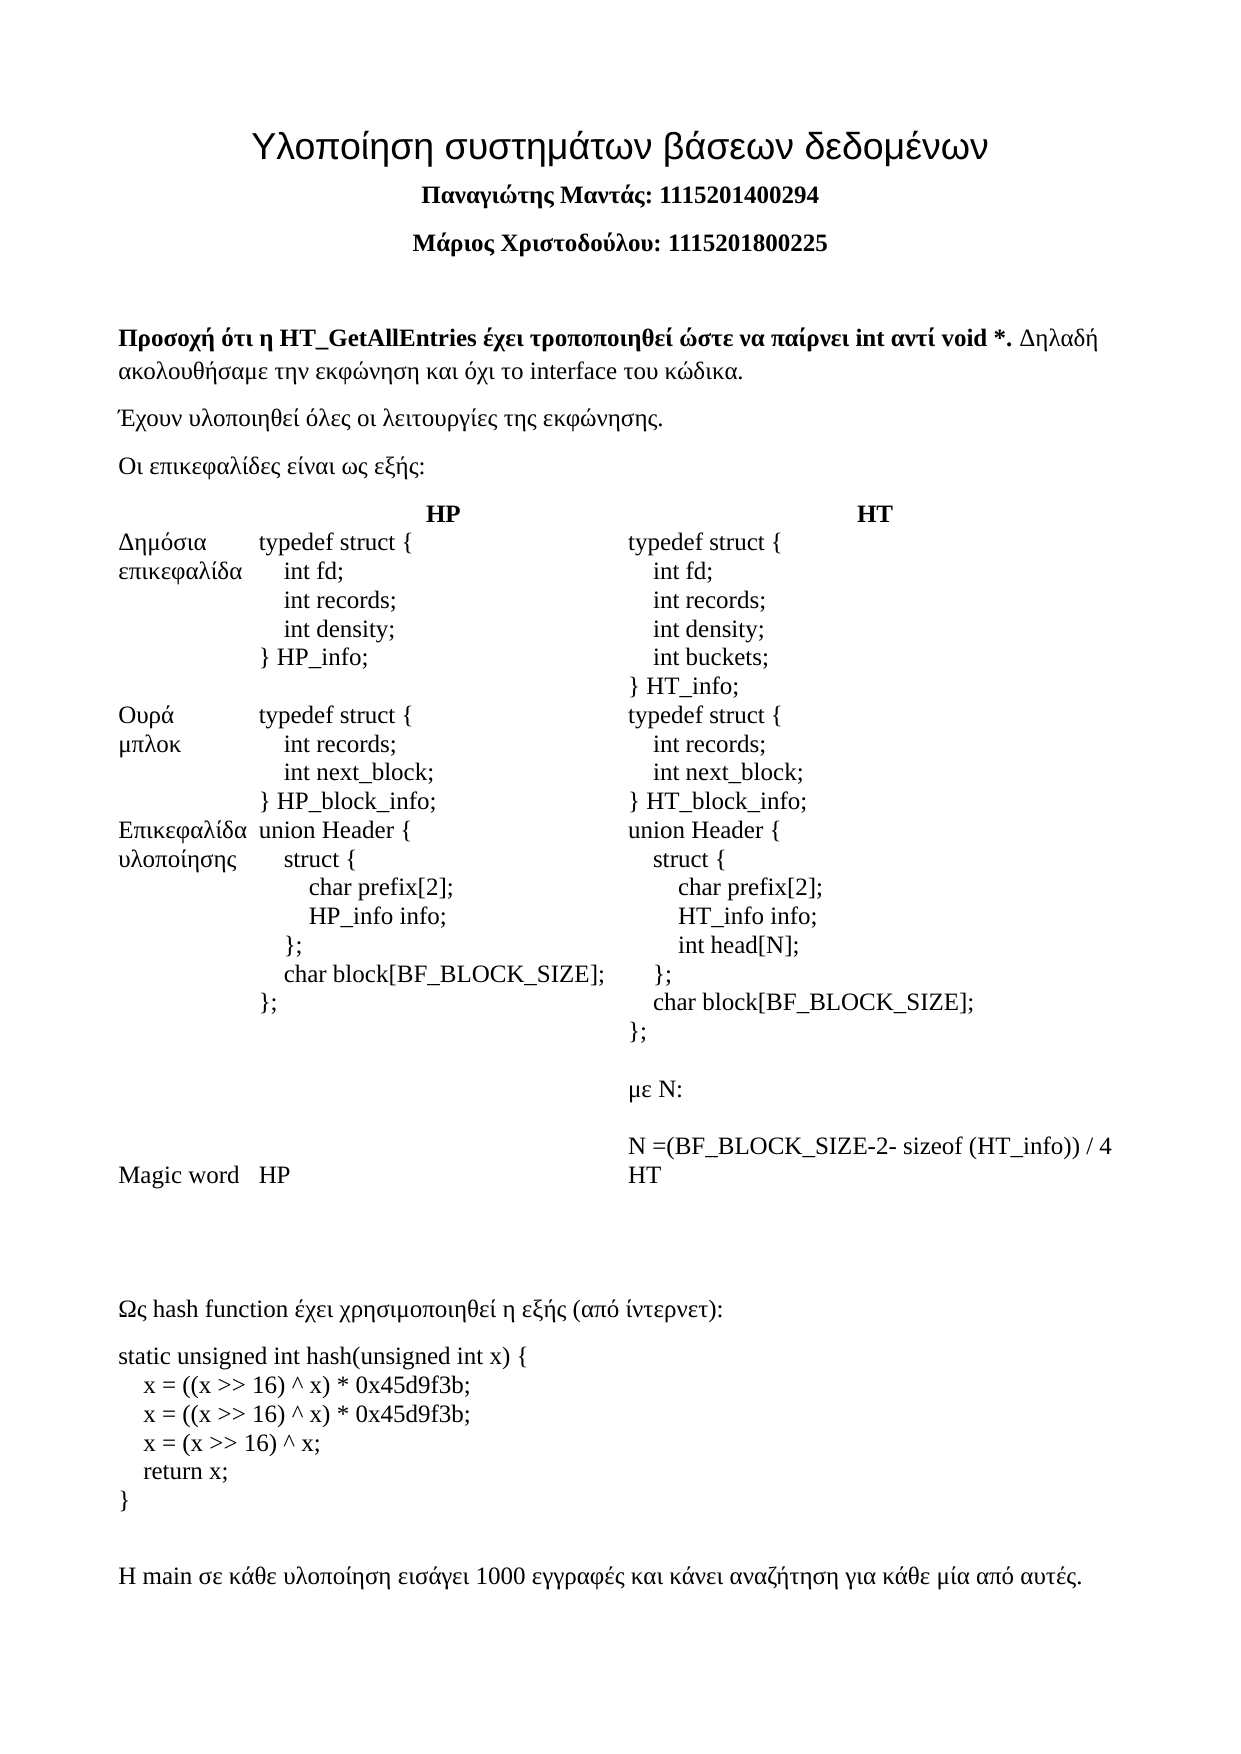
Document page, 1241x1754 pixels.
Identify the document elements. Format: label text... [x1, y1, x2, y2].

table_cell typedef struct { int fd; int records; int density; } HP_info; [259, 528, 628, 700]
table_cell [259, 1218, 628, 1246]
text Ως hash function έχει χρησιμοποιηθεί η εξής (από ίντερνετ): [118, 1294, 1122, 1322]
table_cell [118, 1218, 258, 1246]
text Μάριος Χριστοδούλου: 1115201800225 [118, 228, 1122, 256]
table_cell Magic word [118, 1160, 258, 1189]
table_cell union Header { struct { char prefix[2]; HP_info info; }; char block[BF_BLOCK_SIZE]; }; [259, 815, 628, 1160]
table_cell HP [259, 1160, 628, 1189]
table_cell union Header { struct { char prefix[2]; HT_info info; int head[Ν]; }; char block[BF_BLOCK_SIZE]; }; με Ν: Ν =(BF_BLOCK_SIZE-2- sizeof (HT_info)) / 4 [628, 815, 1122, 1160]
table_cell HT [628, 1160, 1122, 1189]
text Παναγιώτης Μαντάς: 1115201400294 [118, 180, 1122, 209]
text Έχουν υλοποιηθεί όλες οι λειτουργίες της εκφώνησης. [118, 403, 1122, 432]
table_cell [259, 1189, 628, 1217]
table_cell Επικεφαλίδα υλοποίησης [118, 815, 258, 1160]
table_cell [628, 1218, 1122, 1246]
table_header ΗΡ [259, 499, 628, 527]
table_header static unsigned int hash(unsigned int x) { x = ((x >> 16) ^ x) * 0x45d9f3b; x = ((x >> 16) ^ x) * 0x45d9f3b; x = (x >> 16) ^ x; return x; } [118, 1341, 1122, 1514]
table_cell typedef struct { int records; int next_block; } HT_block_info; [628, 700, 1122, 815]
table_cell typedef struct { int fd; int records; int density; int buckets; } HT_info; [628, 528, 1122, 700]
subtitle Υλοποίηση συστημάτων βάσεων δεδομένων [118, 124, 1122, 167]
table_cell Δημόσια επικεφαλίδα [118, 528, 258, 700]
table_header [118, 499, 258, 527]
text Η main σε κάθε υλοποίηση εισάγει 1000 εγγραφές και κάνει αναζήτηση για κάθε μία από αυτές. [118, 1561, 1122, 1590]
text Προσοχή ότι η HT_GetAllEntries έχει τροποποιηθεί ώστε να παίρνει int αντί void *. Δηλαδή ακολουθήσαμε την εκφώνηση και όχι το interface του κώδικα. [118, 323, 1122, 384]
table_cell Ουρά μπλοκ [118, 700, 258, 815]
table_cell [118, 1189, 258, 1217]
table_cell typedef struct { int records; int next_block; } HP_block_info; [259, 700, 628, 815]
table_header ΗΤ [628, 499, 1122, 527]
table_cell [628, 1189, 1122, 1217]
text Οι επικεφαλίδες είναι ως εξής: [118, 451, 1122, 480]
